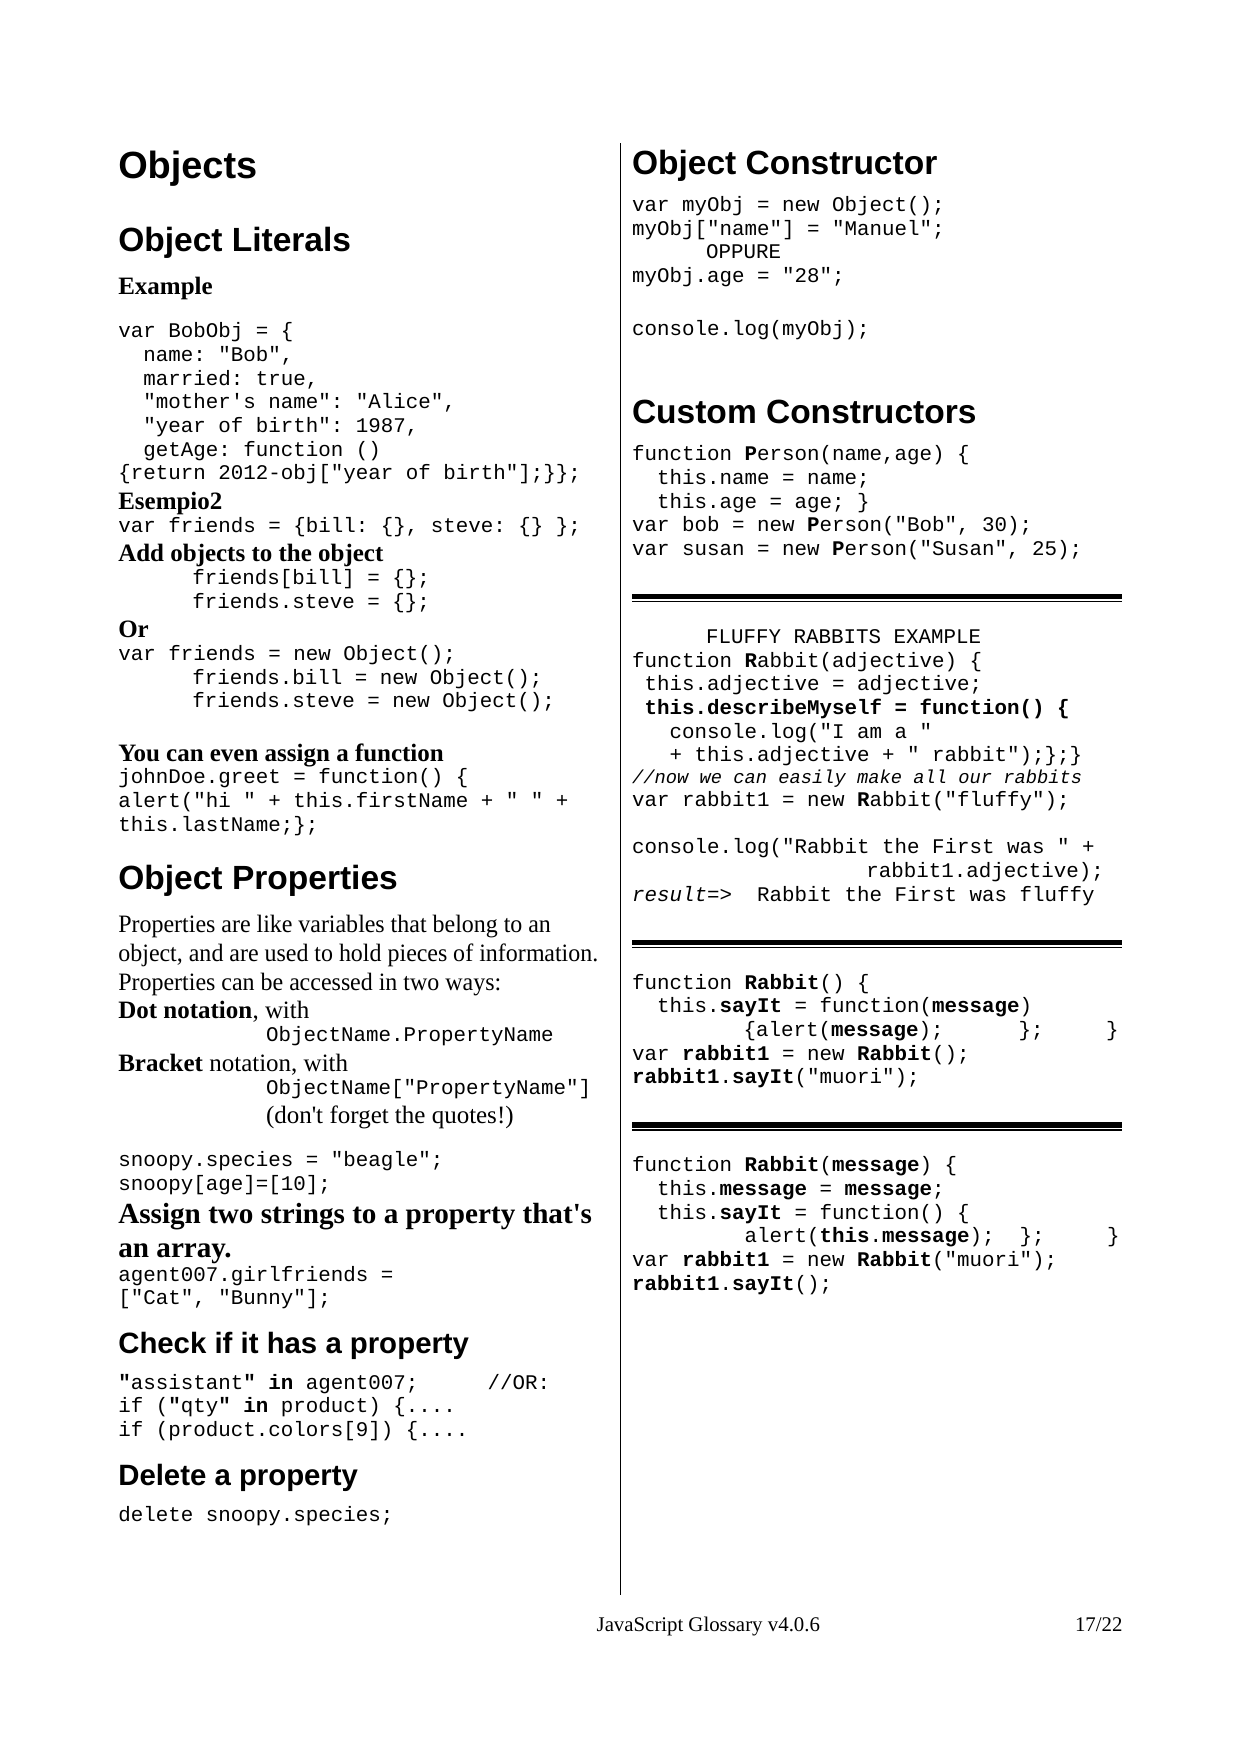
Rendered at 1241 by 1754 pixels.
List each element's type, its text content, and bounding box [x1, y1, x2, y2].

subtitle Check if it has a property [118, 1326, 608, 1359]
text Or [118, 614, 608, 643]
text friends.bill = new Object(); [118, 667, 608, 690]
text this.message = message; [632, 1178, 1122, 1202]
text agent007.girlfriends = [118, 1264, 608, 1287]
text myObj.age = "28"; [632, 265, 1122, 289]
text if ("qty" in product) {.... [118, 1396, 608, 1419]
text function Rabbit(message) { [632, 1154, 1122, 1178]
text friends.steve = new Object(); [118, 690, 608, 714]
subtitle Delete a property [118, 1457, 608, 1491]
text alert(this.message); }; } [632, 1225, 1122, 1249]
text "assistant" in agent007; //OR: [118, 1372, 608, 1396]
text friends.steve = {}; [118, 591, 608, 614]
subtitle Custom Constructors [632, 392, 1122, 431]
text function Rabbit(adjective) { [632, 650, 1122, 673]
text Bracket notation, with [118, 1048, 608, 1077]
text this.name = name; [632, 467, 1122, 491]
text snoopy[age]=[10]; [118, 1173, 608, 1197]
subtitle Objects [118, 143, 608, 187]
text var friends = new Object(); [118, 643, 608, 667]
text var rabbit1 = new Rabbit("fluffy"); [632, 789, 1122, 813]
text ObjectName["PropertyName"] [118, 1077, 608, 1100]
text console.log("I am a " [632, 721, 1122, 744]
subtitle Object Literals [118, 220, 608, 259]
text + this.adjective + " rabbit");};} [632, 744, 1122, 768]
text //now we can easily make all our rabbits [632, 768, 1122, 789]
text Example [118, 271, 608, 300]
text {return 2012-obj["year of birth"];}}; [118, 462, 608, 486]
text Esempio2 [118, 486, 608, 514]
text if (product.colors[9]) {.... [118, 1419, 608, 1443]
text "year of birth": 1987, [118, 415, 608, 438]
text getAge: function () [118, 438, 608, 462]
text Add objects to the object [118, 538, 608, 567]
text this.age = age; } [632, 491, 1122, 514]
text var rabbit1 = new Rabbit("muori"); [632, 1249, 1122, 1273]
text johnDoe.greet = function() { [118, 766, 608, 790]
subtitle Object Constructor [632, 143, 1122, 182]
text this.adjective = adjective; [632, 673, 1122, 697]
text var BobObj = { [118, 320, 608, 344]
text this.describeMyself = function() { [632, 697, 1122, 721]
text name: "Bob", [118, 344, 608, 368]
text You can even assign a function [118, 738, 608, 766]
text console.log("Rabbit the First was " + [632, 836, 1122, 860]
text function Rabbit() { [632, 972, 1122, 995]
text rabbit1.adjective); [632, 860, 1122, 884]
text OPPURE [632, 242, 1122, 265]
text this.sayIt = function() { [632, 1202, 1122, 1225]
text var myObj = new Object(); [632, 194, 1122, 218]
text "mother's name": "Alice", [118, 391, 608, 415]
text this.sayIt = function(message) {alert(message); }; } [632, 995, 1122, 1043]
text console.log(myObj); [632, 318, 1122, 342]
text function Person(name,age) { [632, 443, 1122, 467]
subtitle Object Properties [118, 858, 608, 897]
text result=> Rabbit the First was fluffy [632, 884, 1122, 907]
text FLUFFY RABBITS EXAMPLE [632, 626, 1122, 650]
text snoopy.species = "beagle"; [118, 1149, 608, 1173]
text var rabbit1 = new Rabbit(); [632, 1043, 1122, 1066]
text var friends = {bill: {}, steve: {} }; [118, 514, 608, 538]
text var bob = new Person("Bob", 30); [632, 514, 1122, 538]
text Assign two strings to a property that's an array. [118, 1197, 608, 1264]
text rabbit1.sayIt("muori"); [632, 1066, 1122, 1090]
text (don't forget the quotes!) [118, 1100, 608, 1129]
text ["Cat", "Bunny"]; [118, 1287, 608, 1311]
text myObj["name"] = "Manuel"; [632, 218, 1122, 242]
text delete snoopy.species; [118, 1504, 608, 1527]
text Dot notation, with [118, 996, 608, 1024]
text rabbit1.sayIt(); [632, 1273, 1122, 1296]
text ObjectName.PropertyName [118, 1024, 608, 1048]
text Properties are like variables that belong to an object, and are used to hold pieces of information. Properties can be accessed in two ways: [118, 909, 608, 996]
text alert("hi " + this.firstName + " " + this.lastName;}; [118, 790, 608, 837]
text var susan = new Person("Susan", 25); [632, 538, 1122, 562]
text married: true, [118, 368, 608, 391]
text friends[bill] = {}; [118, 567, 608, 591]
